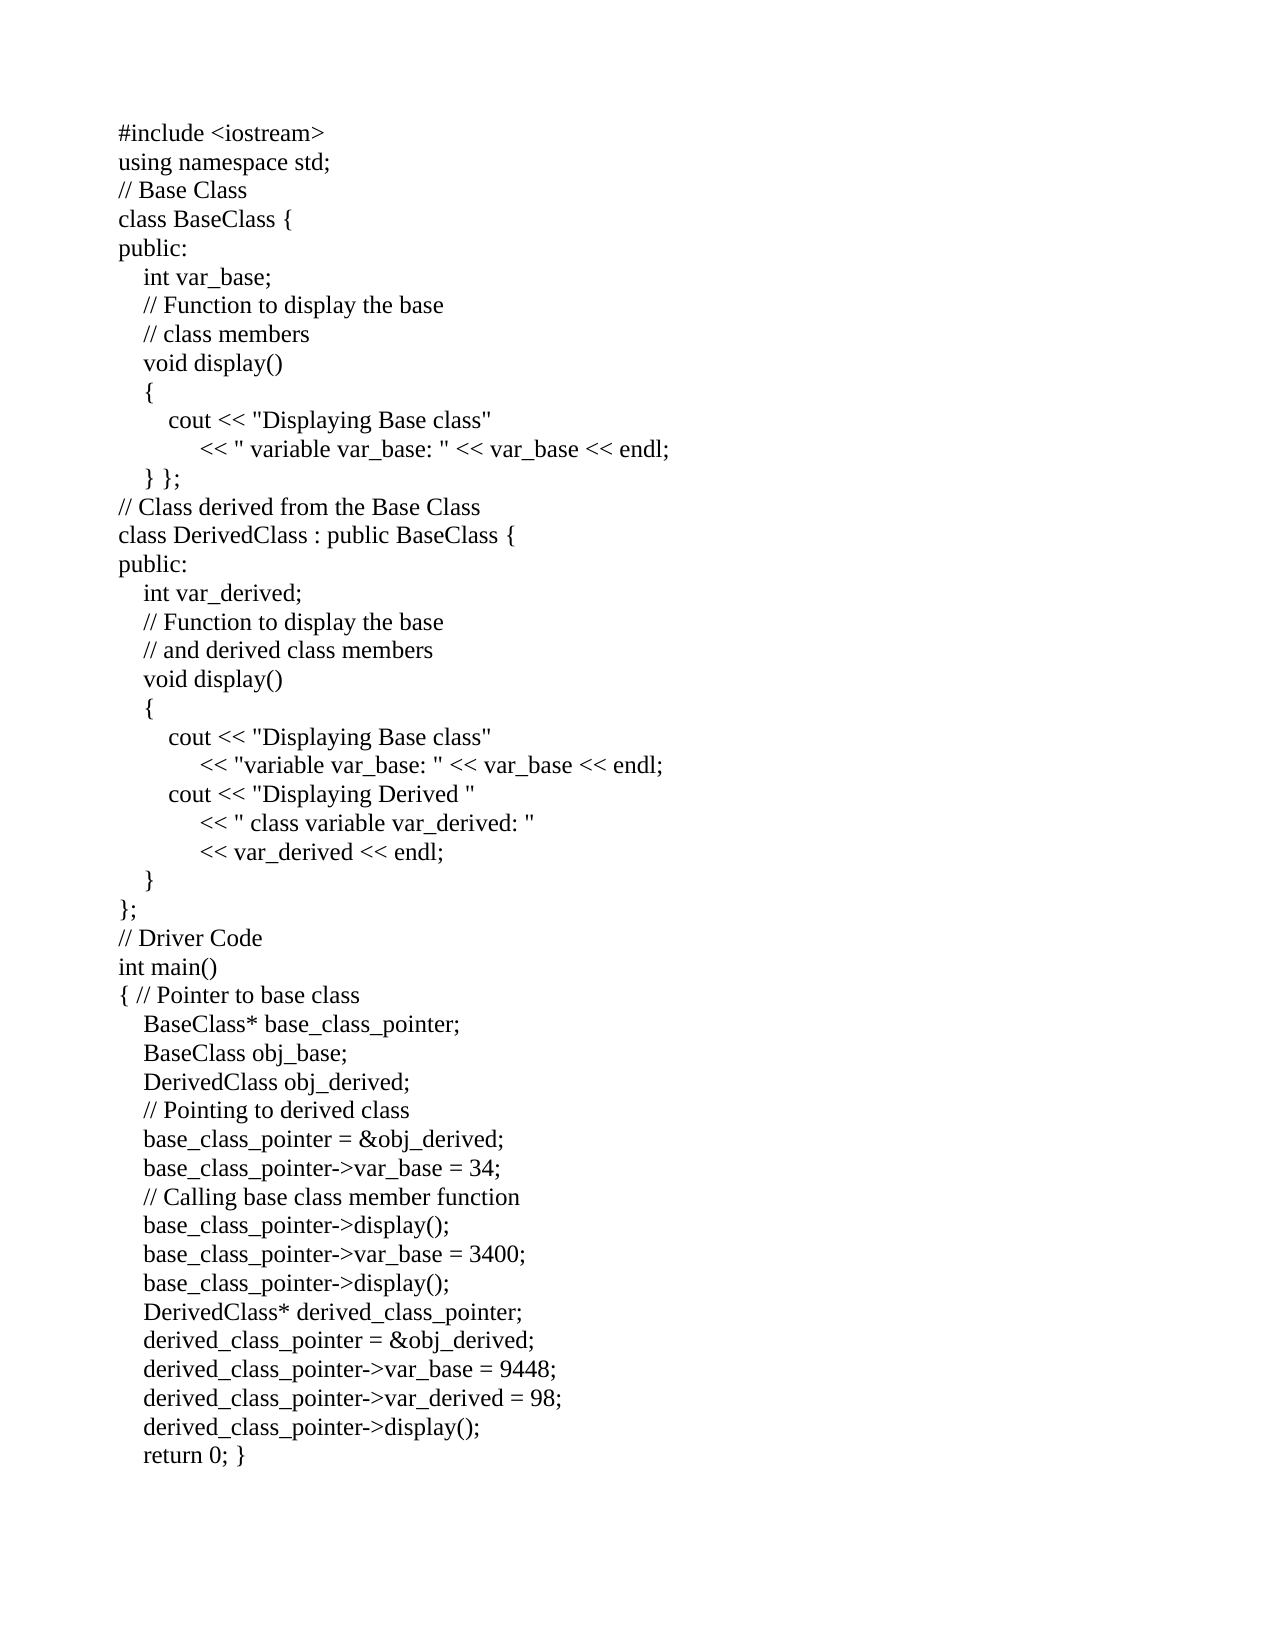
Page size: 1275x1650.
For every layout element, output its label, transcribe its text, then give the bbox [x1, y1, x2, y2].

text #include <iostream> using namespace std; // Base Class class BaseClass { public: int var_base; // Function to display the base // class members void display() { cout << "Displaying Base class" << " variable var_base: " << var_base << endl; } }; // Class derived from the Base Class class DerivedClass : public BaseClass { public: int var_derived; // Function to display the base // and derived class members void display() { cout << "Displaying Base class" << "variable var_base: " << var_base << endl; cout << "Displaying Derived " << " class variable var_derived: " << var_derived << endl; } }; // Driver Code int main() { // Pointer to base class BaseClass* base_class_pointer; BaseClass obj_base; DerivedClass obj_derived; // Pointing to derived class base_class_pointer = &obj_derived; base_class_pointer->var_base = 34; // Calling base class member function base_class_pointer->display(); base_class_pointer->var_base = 3400; base_class_pointer->display(); DerivedClass* derived_class_pointer; derived_class_pointer = &obj_derived; derived_class_pointer->var_base = 9448; derived_class_pointer->var_derived = 98; derived_class_pointer->display(); return 0; } [118, 118, 1157, 1469]
